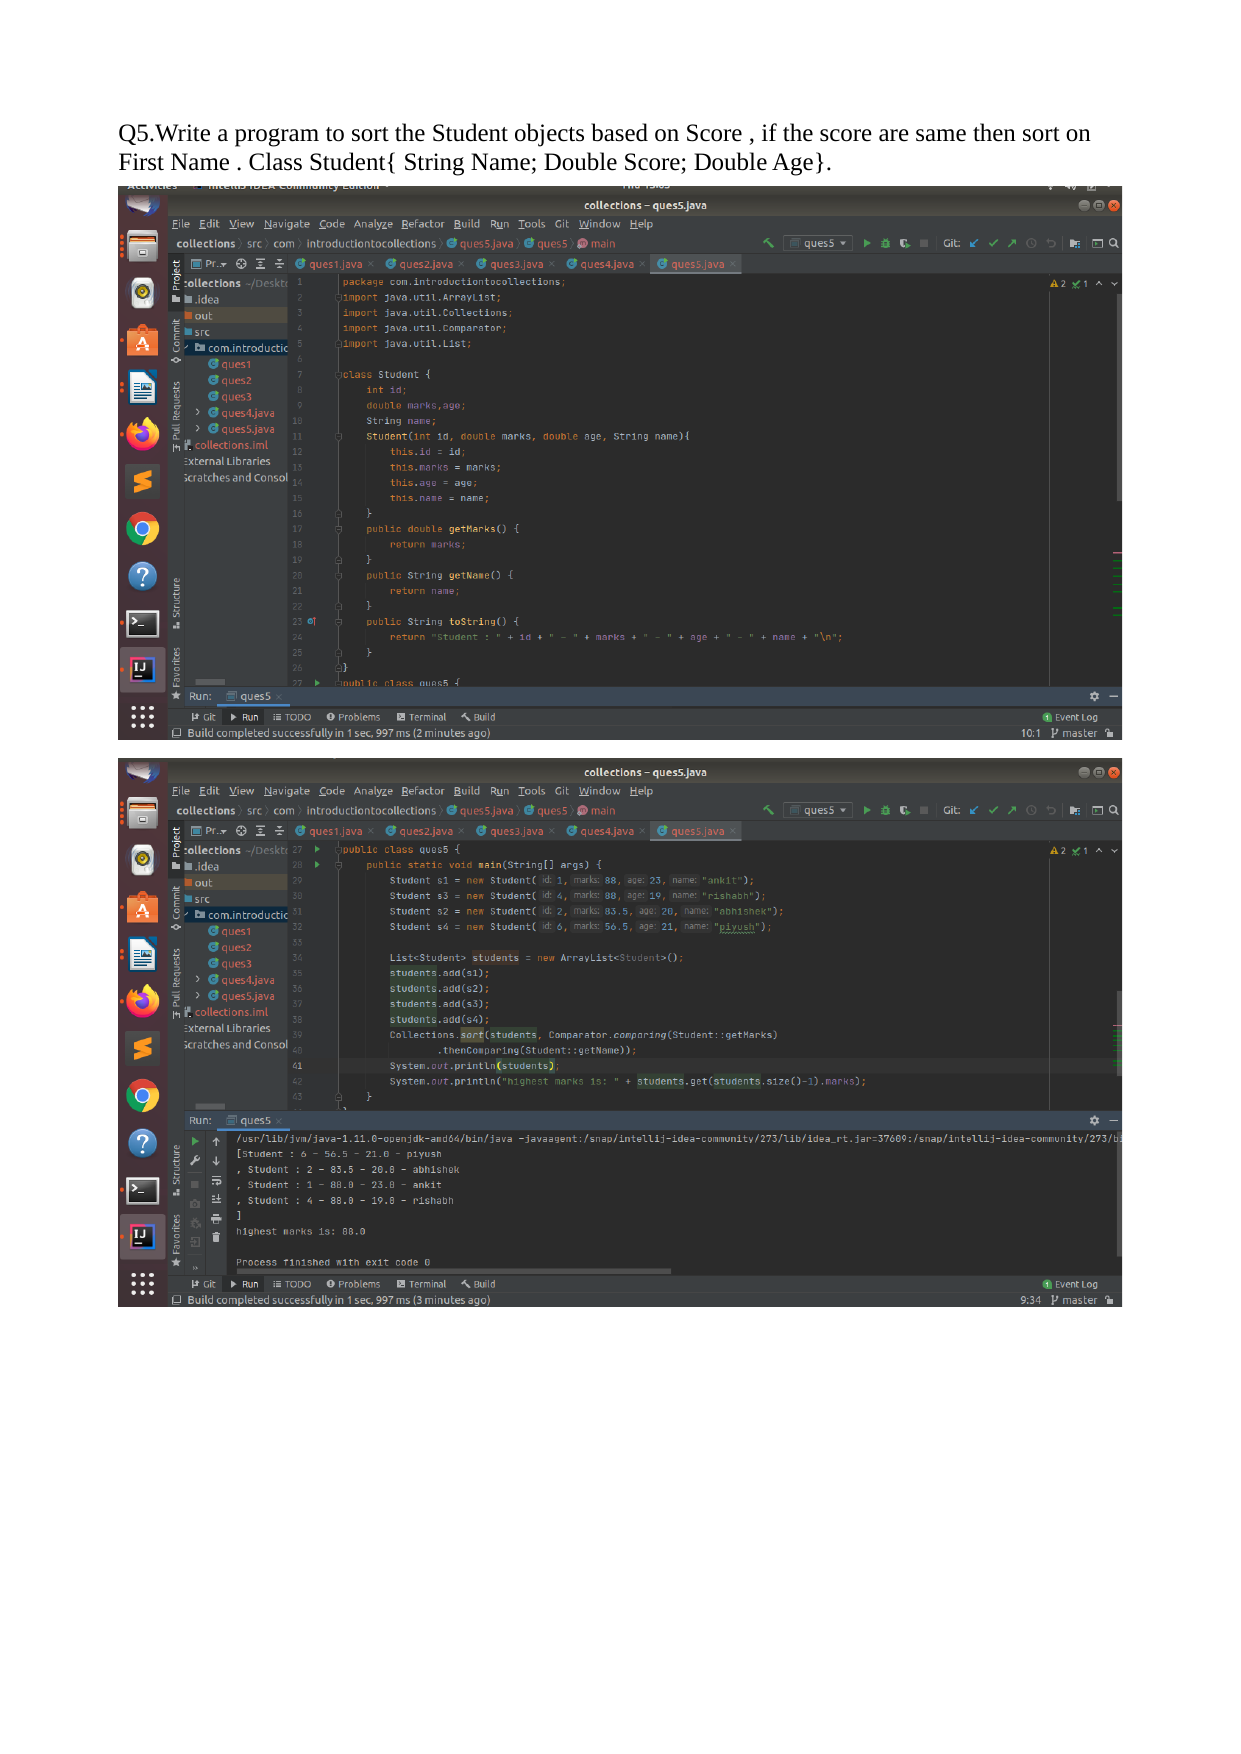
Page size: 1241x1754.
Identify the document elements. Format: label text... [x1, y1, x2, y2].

text Q5.Write a program to sort the Student objects based on Score , if the score are same then sort on First Name . Class Student{ String Name; Double Score; Double Age}. [118, 118, 1122, 176]
picture [118, 758, 1123, 1307]
picture [118, 186, 1123, 740]
